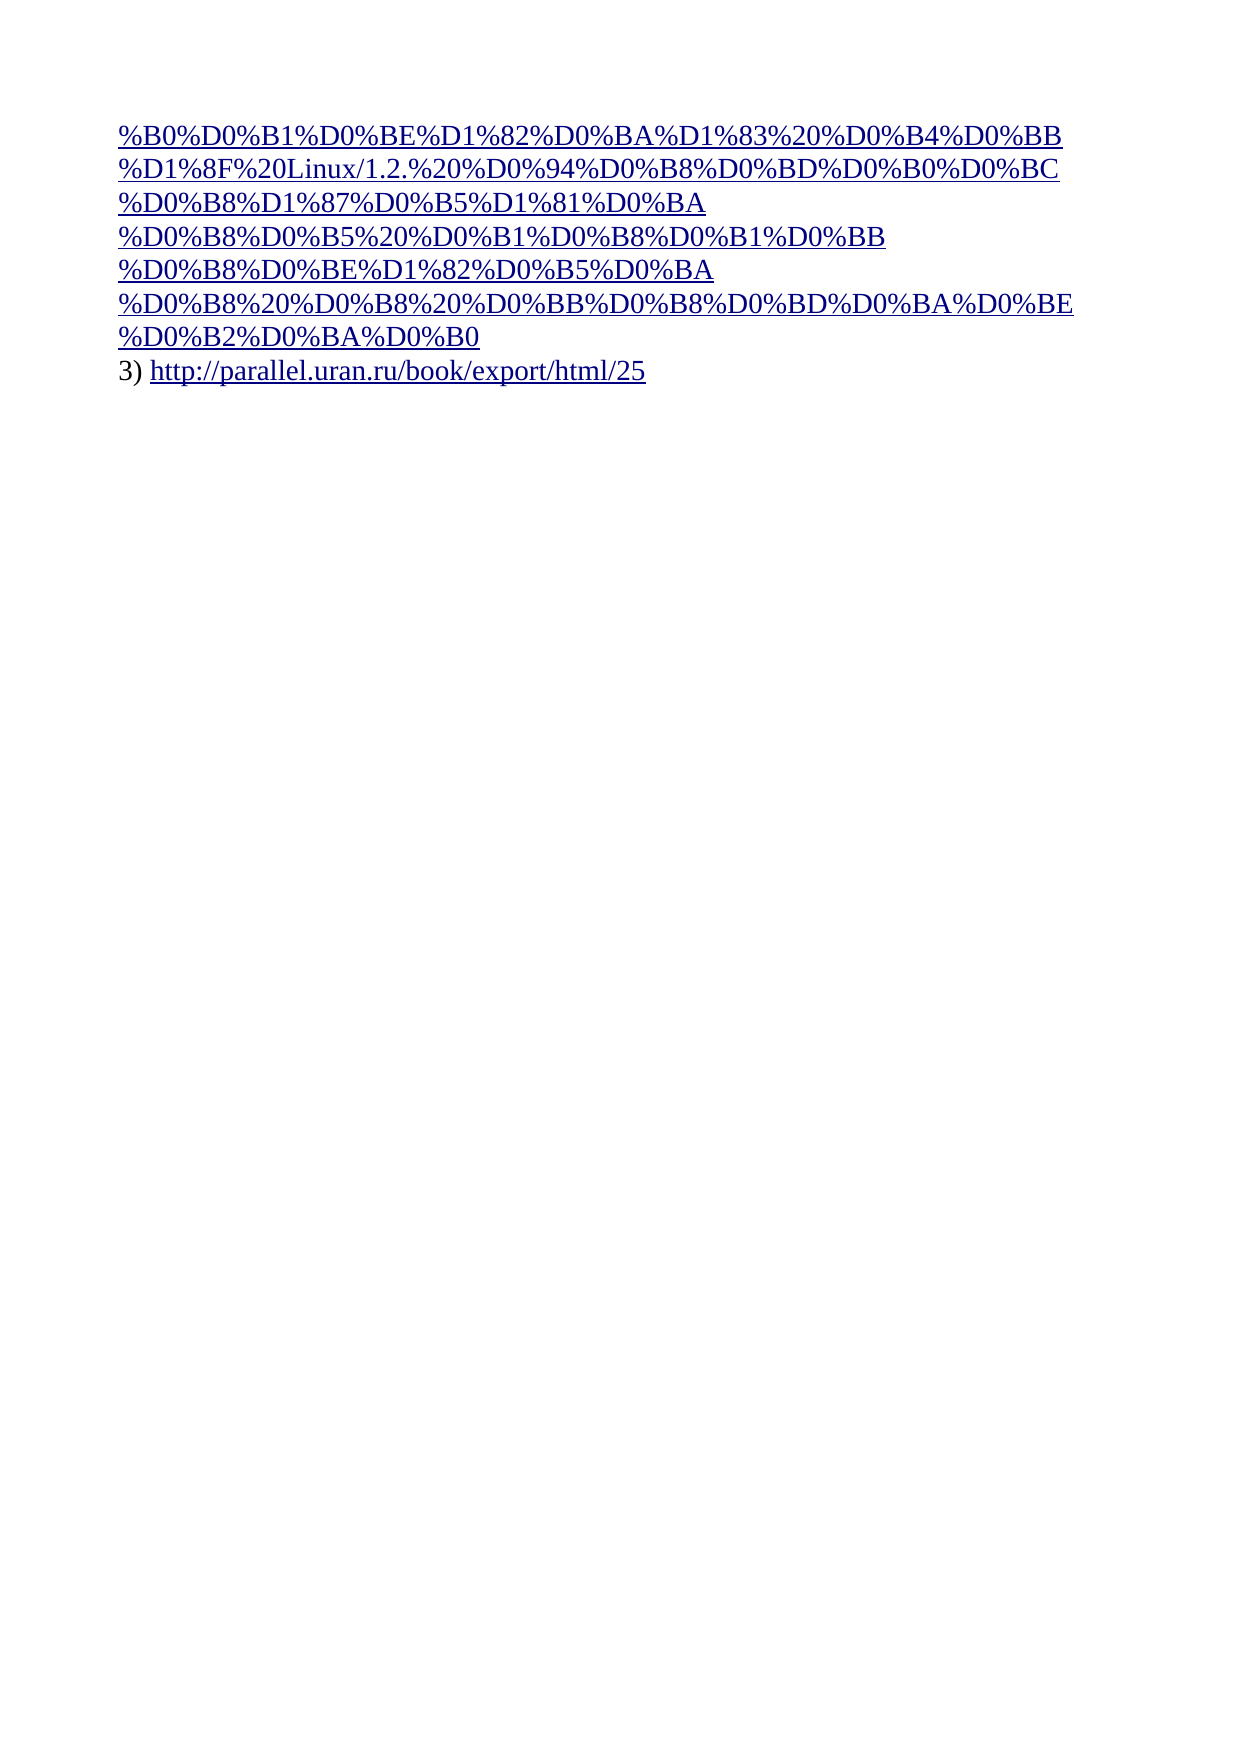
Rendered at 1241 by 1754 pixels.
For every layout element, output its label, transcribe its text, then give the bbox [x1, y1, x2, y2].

text 3) http://parallel.uran.ru/book/export/html/25 [118, 353, 1122, 386]
text %B0%D0%B1%D0%BE%D1%82%D0%BA%D1%83%20%D0%B4%D0%BB%D1%8F%20Linux/1.2.%20%D0%94%D0%B8%D0%BD%D0%B0%D0%BC%D0%B8%D1%87%D0%B5%D1%81%D0%BA%D0%B8%D0%B5%20%D0%B1%D0%B8%D0%B1%D0%BB%D0%B8%D0%BE%D1%82%D0%B5%D0%BA%D0%B8%20%D0%B8%20%D0%BB%D0%B8%D0%BD%D0%BA%D0%BE%D0%B2%D0%BA%D0%B0 [118, 118, 1122, 353]
